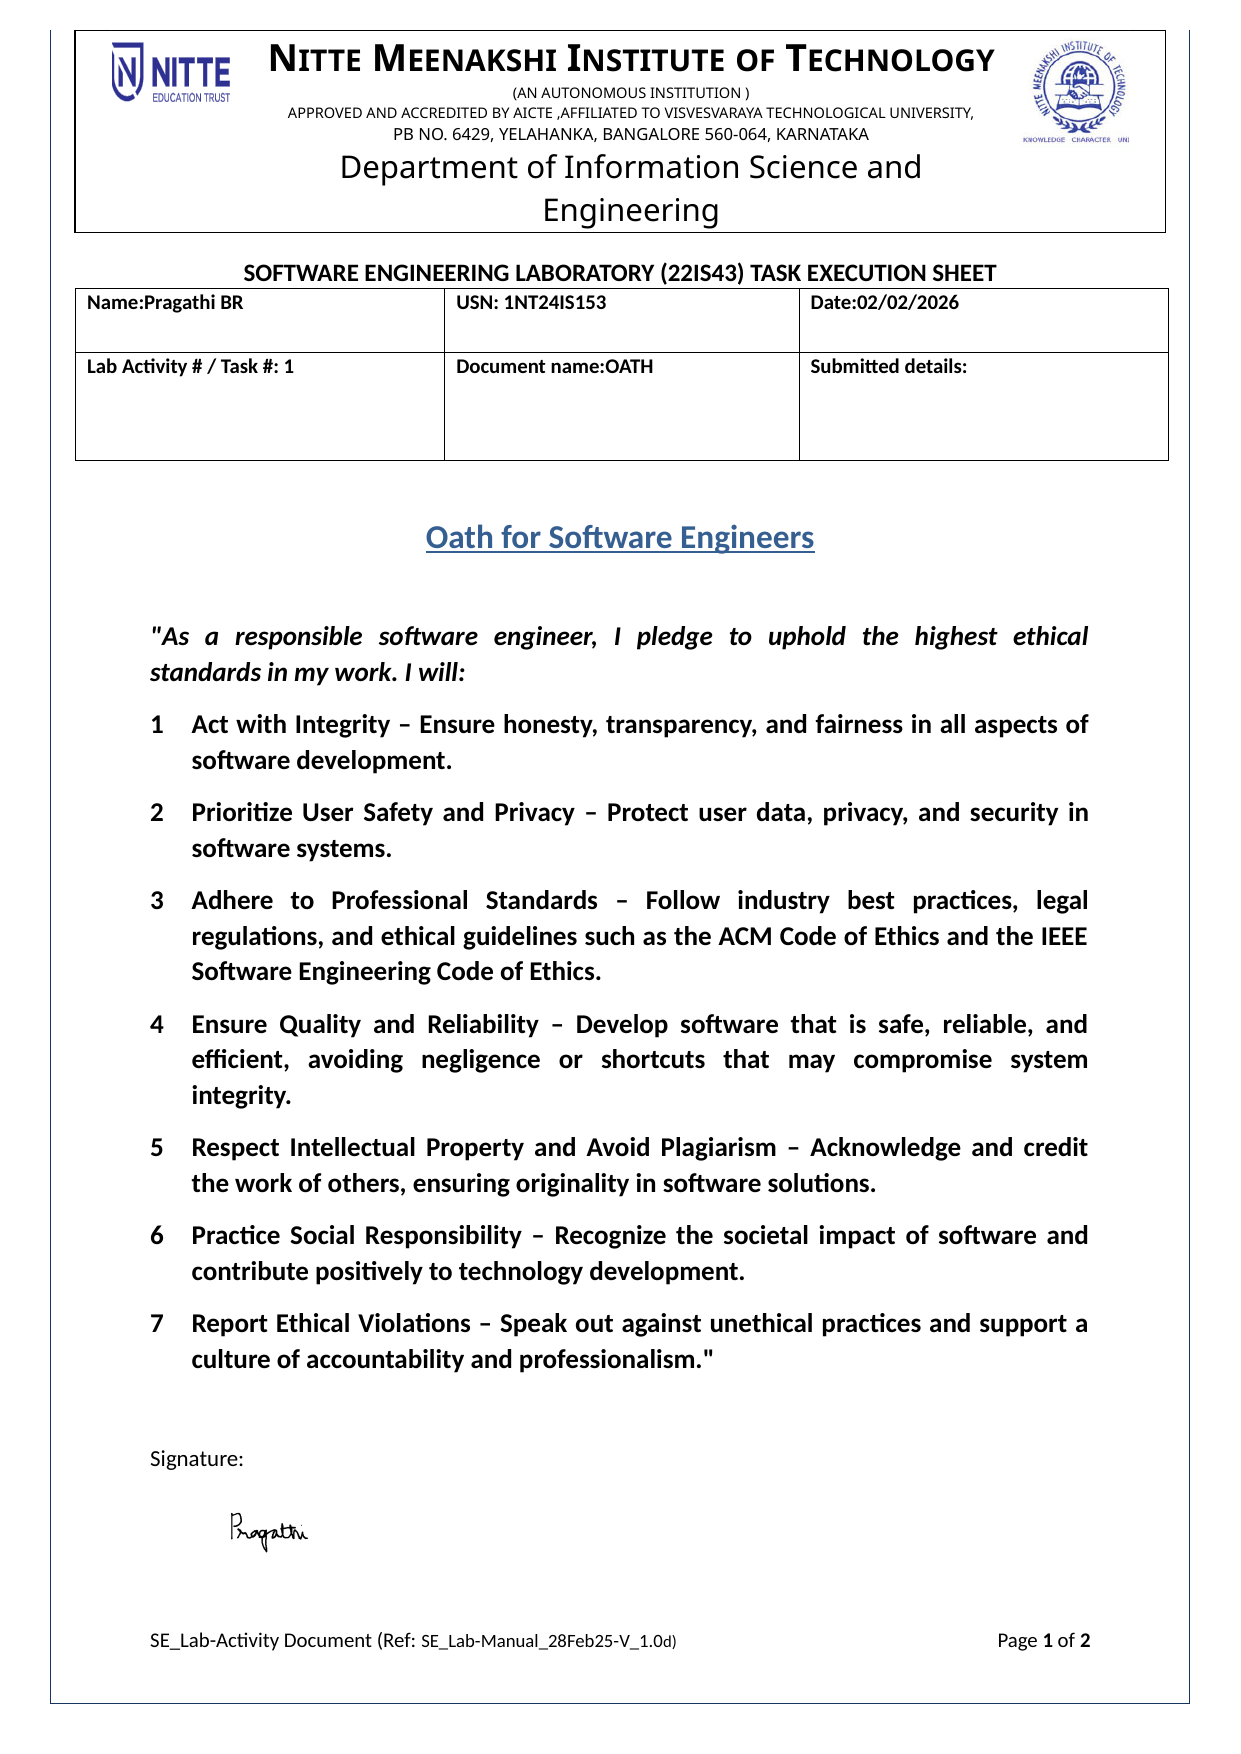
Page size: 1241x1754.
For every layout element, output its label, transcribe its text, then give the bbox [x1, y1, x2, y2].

list Act with Integrity – Ensure honesty, transparency, and fairness in all aspects of software development. [150, 707, 1090, 776]
text Signature: [150, 1444, 1090, 1472]
picture [1019, 31, 1129, 148]
list Adhere to Professional Standards – Follow industry best practices, legal regulations, and ethical guidelines such as the ACM Code of Ethics and the IEEE Software Engineering Code of Ethics. [150, 883, 1090, 988]
text "As a responsible software engineer, I pledge to uphold the highest ethical standards in my work. I will: [150, 619, 1090, 688]
list Report Ethical Violations – Speak out against unethical practices and support a culture of accountability and professionalism." [150, 1306, 1090, 1375]
picture [208, 1490, 348, 1561]
list Ensure Quality and Reliability – Develop software that is safe, reliable, and efficient, avoiding negligence or shortcuts that may compromise system integrity. [150, 1007, 1090, 1111]
list Practice Social Responsibility – Recognize the societal impact of software and contribute positively to technology development. [150, 1218, 1090, 1287]
subtitle Oath for Software Engineers [150, 516, 1090, 557]
picture [112, 39, 230, 103]
list Prioritize User Safety and Privacy – Protect user data, privacy, and security in software systems. [150, 795, 1090, 864]
list Respect Intellectual Property and Avoid Plagiarism – Acknowledge and credit the work of others, ensuring originality in software solutions. [150, 1130, 1090, 1199]
